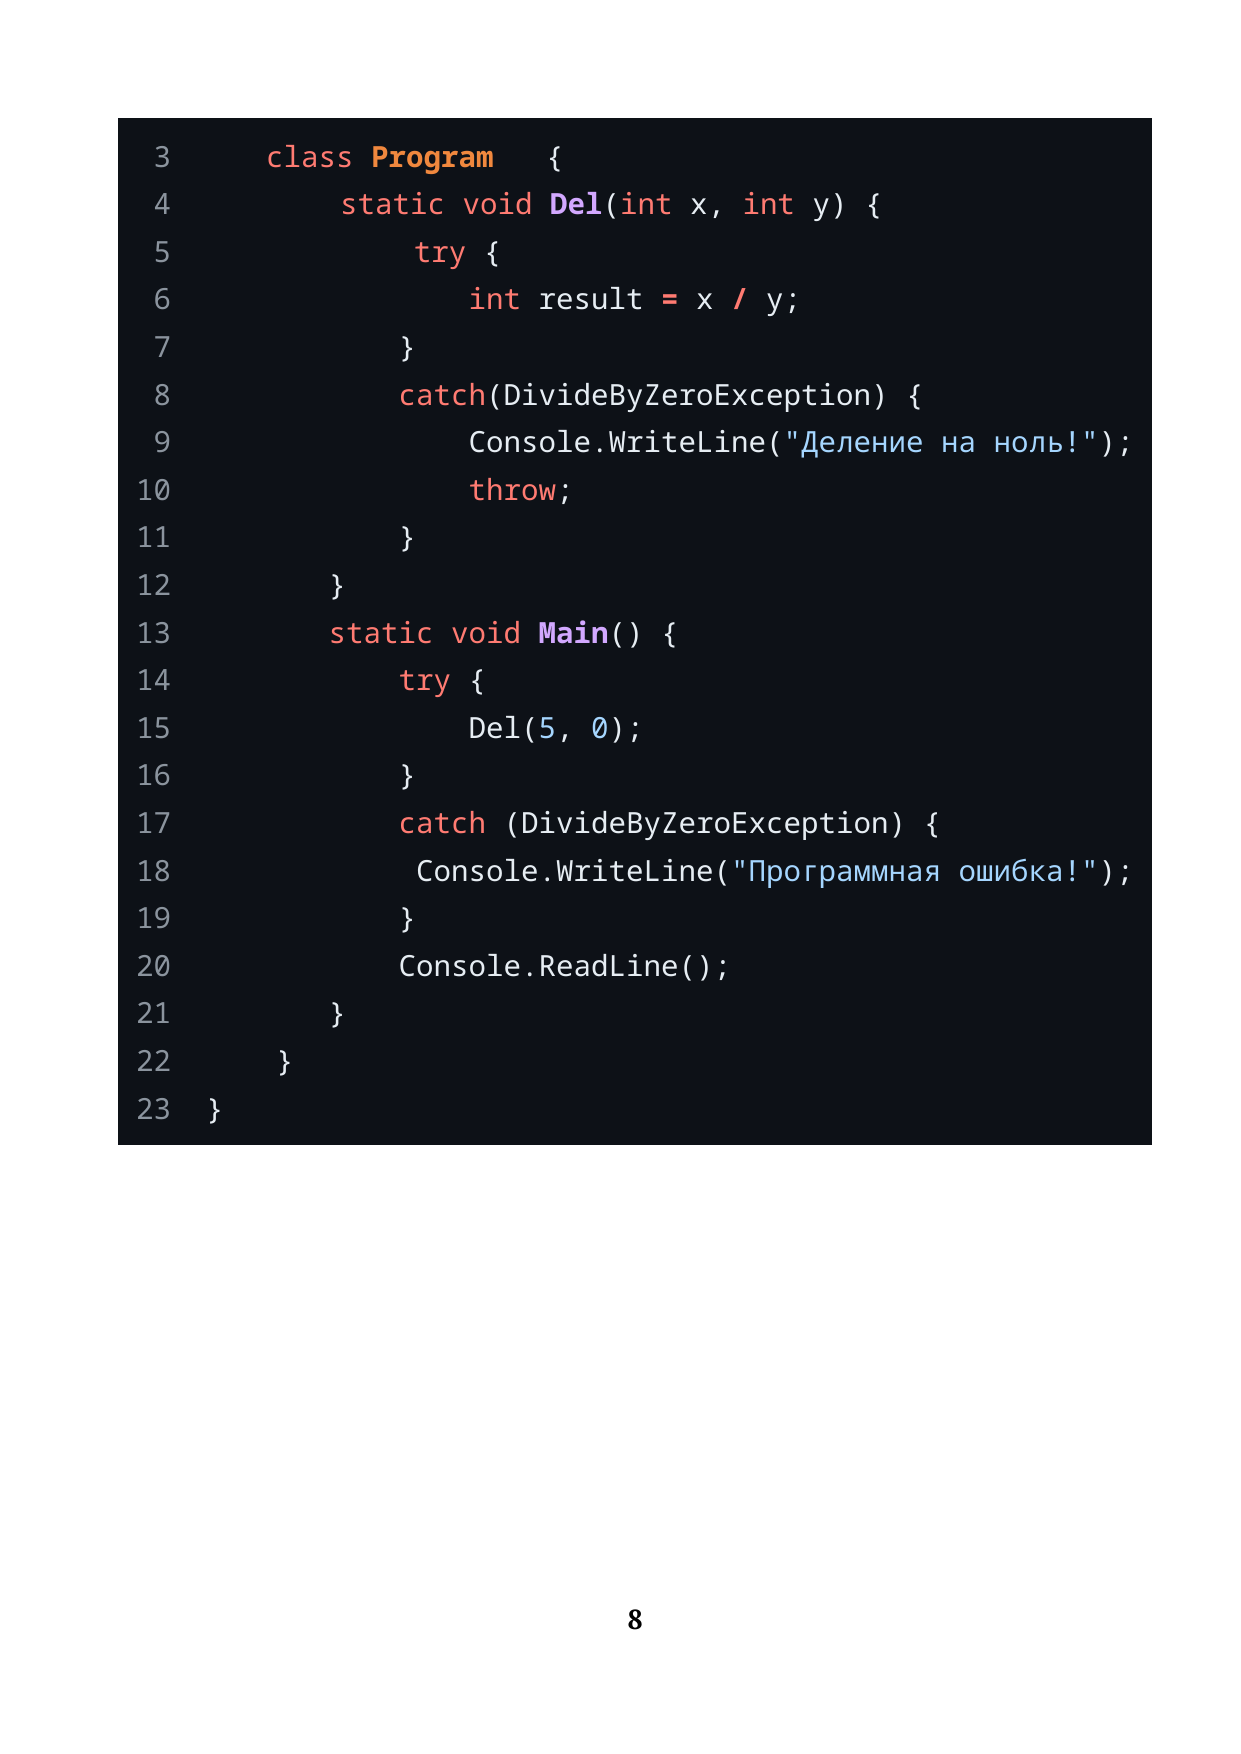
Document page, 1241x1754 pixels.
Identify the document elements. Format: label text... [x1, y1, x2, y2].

text 5 try { [118, 213, 1152, 261]
text 11 } [118, 499, 1152, 547]
text 3 class Program { [118, 118, 1152, 166]
text 15 Del(5, 0); [118, 689, 1152, 737]
text 22 } [118, 1023, 1152, 1070]
text 19 } [118, 880, 1152, 927]
text 16 } [118, 737, 1152, 784]
text 17 catch (DivideByZeroException) { [118, 784, 1152, 832]
text 18 Console.WriteLine("Программная ошибка!"); [118, 832, 1152, 880]
text 12 } [118, 547, 1152, 594]
text 7 } [118, 308, 1152, 356]
text 8 catch(DivideByZeroException) { [118, 356, 1152, 404]
text 9 Console.WriteLine("Деление на ноль!"); [118, 404, 1152, 451]
text 21 } [118, 975, 1152, 1023]
text 23 } [118, 1070, 1152, 1145]
text 10 throw; [118, 451, 1152, 499]
text 20 Console.ReadLine(); [118, 927, 1152, 975]
text 4 static void Del(int x, int y) { [118, 166, 1152, 213]
text 13 static void Main() { [118, 594, 1152, 642]
text 6 int result = x / y; [118, 261, 1152, 308]
text 14 try { [118, 642, 1152, 689]
